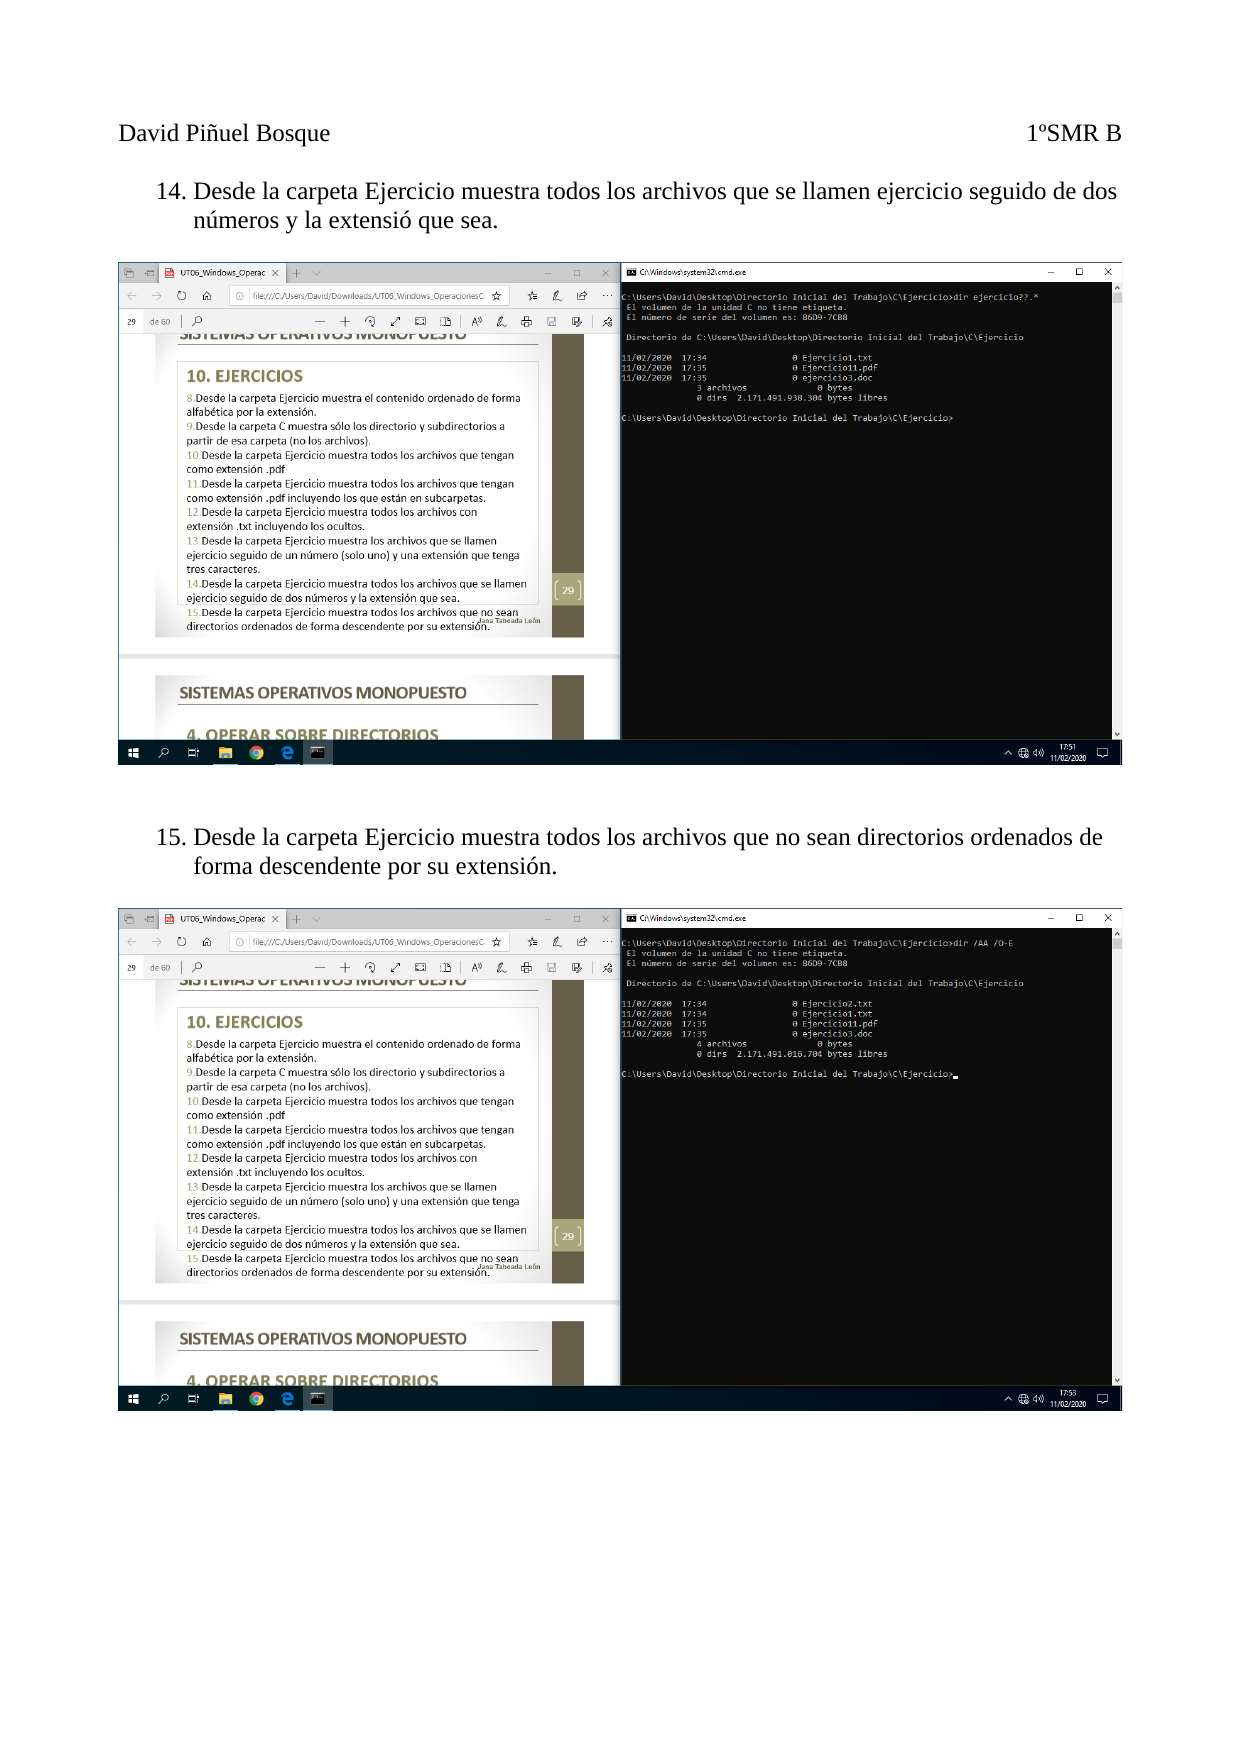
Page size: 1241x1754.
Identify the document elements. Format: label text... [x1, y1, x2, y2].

picture [118, 262, 1123, 765]
list Desde la carpeta Ejercicio muestra todos los archivos que se llamen ejercicio seguido de dos números y la extensió que sea. [156, 176, 1122, 234]
picture [118, 908, 1123, 1411]
list Desde la carpeta Ejercicio muestra todos los archivos que no sean directorios ordenados de forma descendente por su extensión. [156, 822, 1122, 879]
